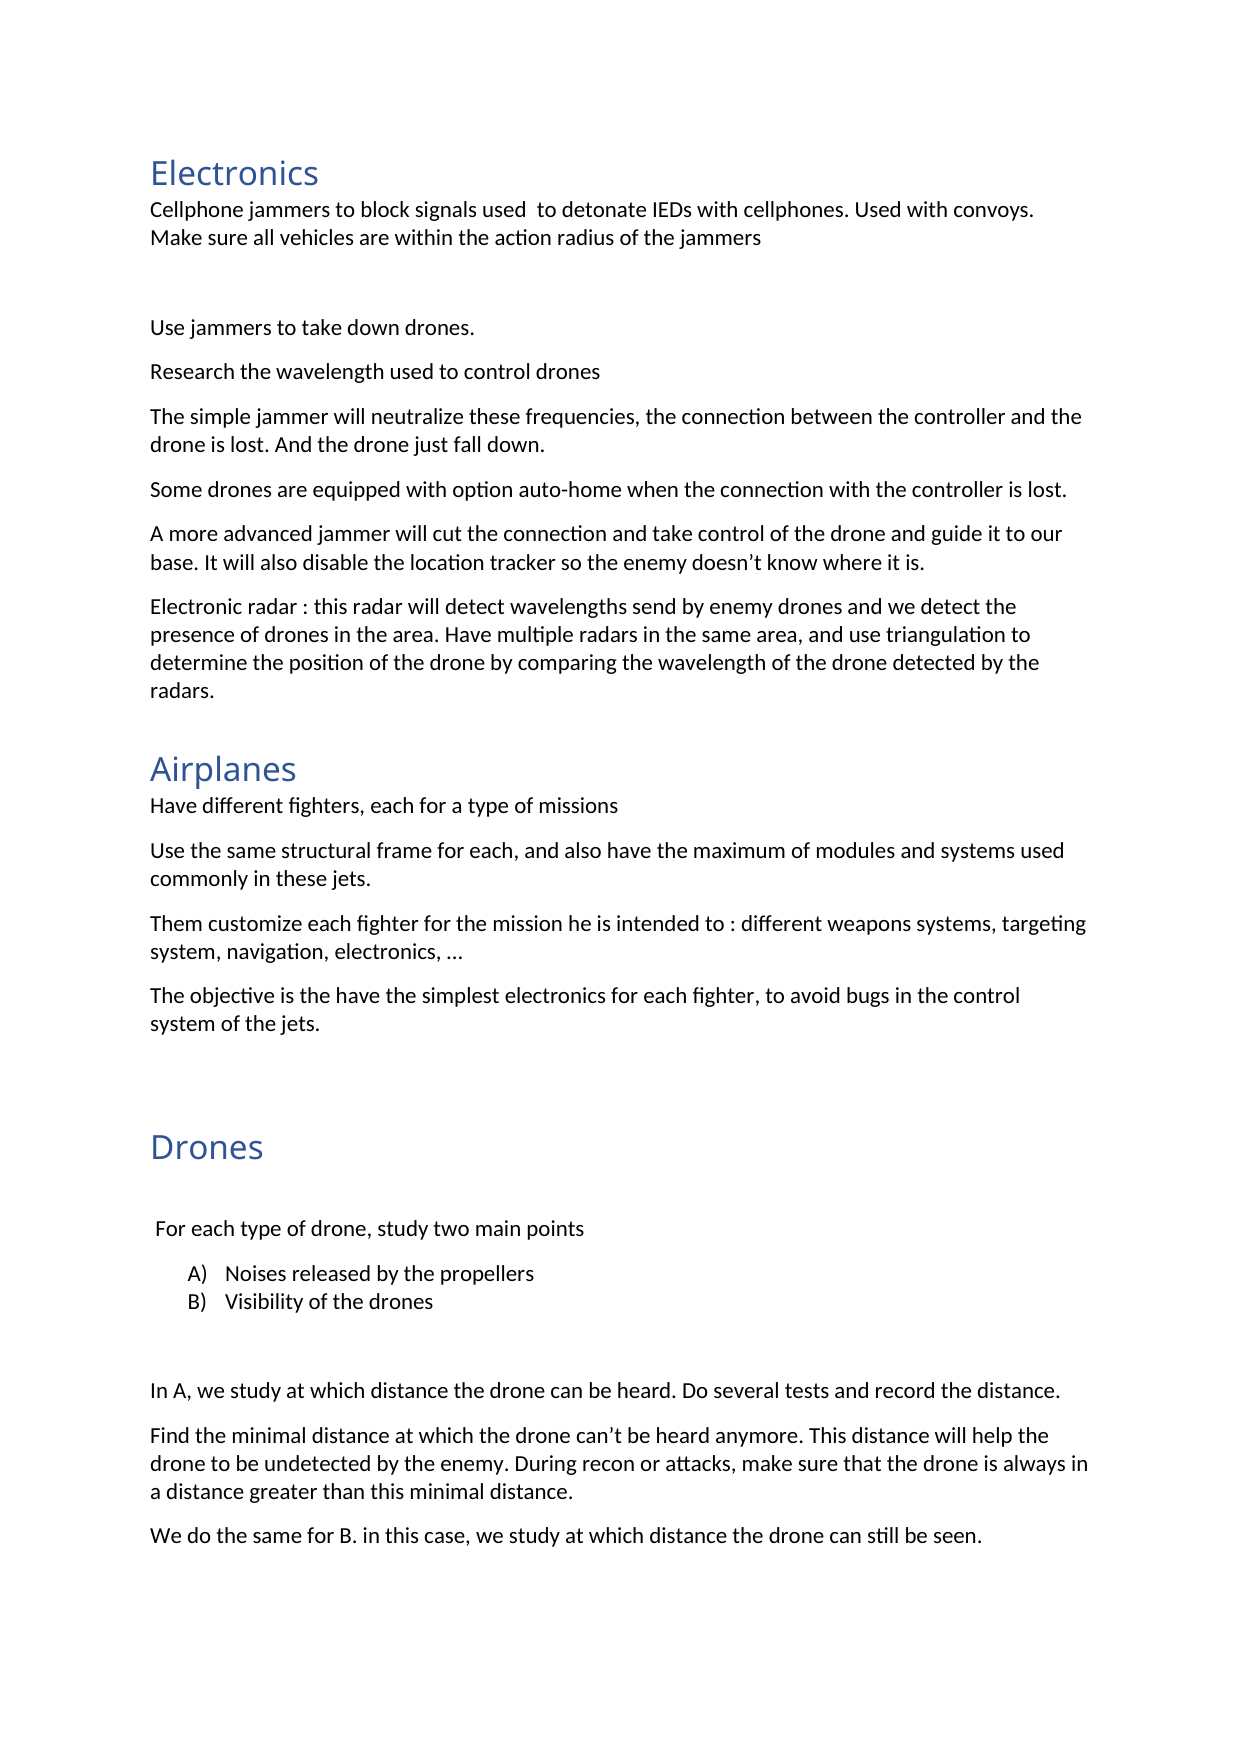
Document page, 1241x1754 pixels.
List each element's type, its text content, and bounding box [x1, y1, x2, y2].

subtitle Electronics [150, 150, 1090, 195]
text Electronic radar : this radar will detect wavelengths send by enemy drones and we detect the presence of drones in the area. Have multiple radars in the same area, and use triangulation to determine the position of the drone by comparing the wavelength of the drone detected by the radars. [150, 592, 1090, 704]
subtitle Airplanes [150, 746, 1090, 791]
text Them customize each fighter for the mission he is intended to : different weapons systems, targeting system, navigation, electronics, … [150, 909, 1090, 965]
text Use jammers to take down drones. [150, 313, 1090, 341]
text Some drones are equipped with option auto-home when the connection with the controller is lost. [150, 475, 1090, 503]
list Visibility of the drones [187, 1287, 1090, 1315]
text Have different fighters, each for a type of missions [150, 791, 1090, 819]
text A more advanced jammer will cut the connection and take control of the drone and guide it to our base. It will also disable the location tracker so the enemy doesn’t know where it is. [150, 519, 1090, 576]
text The simple jammer will neutralize these frequencies, the connection between the controller and the drone is lost. And the drone just fall down. [150, 402, 1090, 458]
text In A, we study at which distance the drone can be heard. Do several tests and record the distance. [150, 1376, 1090, 1404]
text Use the same structural frame for each, and also have the maximum of modules and systems used commonly in these jets. [150, 836, 1090, 892]
text We do the same for B. in this case, we study at which distance the drone can still be seen. [150, 1522, 1090, 1549]
list Noises released by the propellers [187, 1259, 1090, 1287]
text For each type of drone, study two main points [150, 1214, 1090, 1242]
text The objective is the have the simplest electronics for each fighter, to avoid bugs in the control system of the jets. [150, 982, 1090, 1038]
subtitle Drones [150, 1124, 1090, 1169]
text Find the minimal distance at which the drone can’t be heard anymore. This distance will help the drone to be undetected by the enemy. During recon or attacks, make sure that the drone is always in a distance greater than this minimal distance. [150, 1421, 1090, 1505]
text Research the wavelength used to control drones [150, 357, 1090, 386]
text Cellphone jammers to block signals used to detonate IEDs with cellphones. Used with convoys. Make sure all vehicles are within the action radius of the jammers [150, 195, 1090, 251]
